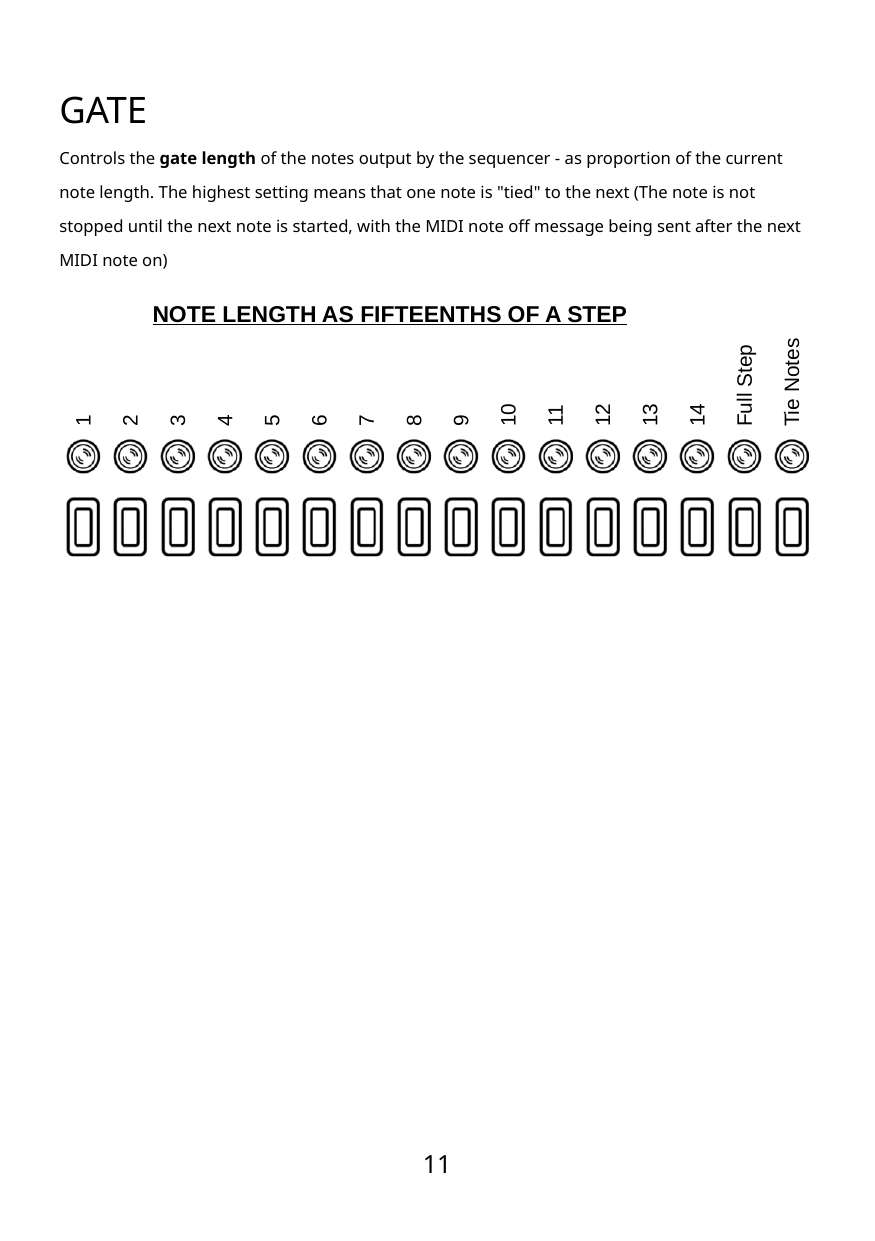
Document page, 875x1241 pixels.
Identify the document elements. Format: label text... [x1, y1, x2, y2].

table_cell [768, 439, 773, 473]
table_cell [59, 474, 106, 496]
table_cell [248, 433, 295, 438]
table_cell [390, 439, 395, 473]
table_cell [673, 496, 720, 579]
table_cell [573, 439, 579, 473]
table_cell [626, 439, 631, 473]
picture [631, 438, 668, 474]
table_cell [195, 439, 201, 473]
table_cell [720, 496, 767, 579]
table_cell 10 [484, 333, 531, 433]
table_cell [673, 433, 720, 438]
table_header [768, 295, 815, 333]
picture [773, 438, 810, 474]
table_cell [437, 474, 484, 496]
picture [678, 438, 715, 474]
table_cell [720, 433, 767, 438]
picture [64, 496, 101, 557]
table_cell [201, 433, 248, 438]
table_cell [295, 433, 342, 438]
table_cell [343, 474, 390, 496]
picture [490, 438, 526, 474]
table_header [720, 295, 767, 333]
table_cell [621, 439, 626, 473]
picture [395, 438, 432, 474]
table_cell [484, 474, 531, 496]
table_cell [59, 496, 106, 579]
table_cell [343, 439, 348, 473]
table_cell [59, 433, 106, 438]
picture [395, 496, 432, 557]
picture [159, 438, 195, 474]
picture [537, 438, 573, 474]
table_cell [768, 433, 815, 438]
picture [442, 496, 479, 557]
table_cell [295, 439, 301, 473]
table_cell [154, 433, 201, 438]
table_cell [715, 439, 720, 473]
table_cell [479, 439, 484, 473]
table_cell [201, 496, 248, 579]
picture [112, 438, 148, 474]
table_cell [201, 439, 206, 473]
table_cell [343, 433, 390, 438]
table_cell [768, 474, 815, 496]
picture [301, 438, 337, 474]
table_cell [437, 433, 484, 438]
table_cell [106, 474, 153, 496]
table_cell 5 [248, 333, 295, 433]
table_cell Full Step [720, 333, 767, 433]
table_cell [673, 474, 720, 496]
picture [112, 496, 148, 557]
table_cell [768, 496, 815, 579]
table_cell 3 [154, 333, 201, 433]
picture [159, 496, 195, 557]
picture [253, 438, 290, 474]
picture [726, 496, 762, 557]
table_cell 14 [673, 333, 720, 433]
picture [253, 496, 290, 557]
table_cell [579, 433, 626, 438]
table_cell [484, 496, 531, 579]
picture [631, 496, 668, 557]
table_cell [248, 474, 295, 496]
table_cell 6 [295, 333, 342, 433]
picture [348, 438, 384, 474]
table_cell [626, 433, 673, 438]
table_cell [484, 439, 490, 473]
table_cell 9 [437, 333, 484, 433]
table_cell [531, 439, 537, 473]
picture [348, 496, 384, 557]
table_cell [762, 439, 767, 473]
picture [773, 496, 810, 557]
table_cell [720, 474, 767, 496]
table_cell [101, 439, 106, 473]
table_cell [390, 433, 437, 438]
table_cell [720, 439, 726, 473]
table_cell [295, 496, 342, 579]
table_cell [673, 439, 678, 473]
table_cell 11 [531, 333, 579, 433]
text Controls the gate length of the notes output by the sequencer - as proportion of the current note length. The highest setting means that one note is "tied" to the next (The note is not stopped until the next note is started, with the MIDI note off message being sent after the next MIDI note on) [59, 146, 815, 271]
picture [584, 438, 621, 474]
table_cell [337, 439, 342, 473]
table_cell [579, 496, 626, 579]
table_cell 12 [579, 333, 626, 433]
table_cell [201, 474, 248, 496]
table_cell [432, 439, 437, 473]
table_cell [295, 474, 342, 496]
picture [65, 438, 101, 474]
table_cell [531, 496, 579, 579]
table_cell [626, 496, 673, 579]
table_cell 1 [59, 333, 106, 433]
table_cell [579, 474, 626, 496]
table_cell [437, 439, 442, 473]
table_cell [59, 439, 65, 473]
picture [678, 496, 715, 557]
table_cell [106, 433, 153, 438]
picture [537, 496, 573, 557]
picture [301, 496, 337, 557]
table_cell [531, 433, 579, 438]
table_cell [484, 433, 531, 438]
table_cell 2 [106, 333, 153, 433]
table_cell [437, 496, 484, 579]
picture [206, 496, 243, 557]
table_cell [626, 474, 673, 496]
table_cell [579, 439, 584, 473]
table_cell 8 [390, 333, 437, 433]
table_cell [390, 496, 437, 579]
table_cell [106, 496, 153, 579]
table_cell [526, 439, 531, 473]
table_header NOTE LENGTH AS FIFTEENTHS OF A STEP [59, 295, 720, 333]
table_cell 13 [626, 333, 673, 433]
table_cell [154, 439, 159, 473]
picture [726, 438, 762, 474]
table_cell Tie Notes [768, 333, 815, 433]
table_cell 4 [201, 333, 248, 433]
table_cell 7 [343, 333, 390, 433]
table_cell [248, 439, 253, 473]
table_cell [810, 439, 815, 473]
picture [489, 496, 526, 557]
table_cell [384, 439, 390, 473]
table_cell [154, 496, 201, 579]
subtitle GATE [59, 84, 815, 134]
picture [584, 496, 621, 557]
table_cell [668, 439, 673, 473]
picture [206, 438, 243, 474]
table_cell [243, 439, 248, 473]
table_cell [148, 439, 153, 473]
table_cell [390, 474, 437, 496]
table_cell [290, 439, 295, 473]
table_cell [343, 496, 390, 579]
table_cell [531, 474, 579, 496]
picture [442, 438, 479, 474]
table_cell [106, 439, 112, 473]
table_cell [248, 496, 295, 579]
table_cell [154, 474, 201, 496]
